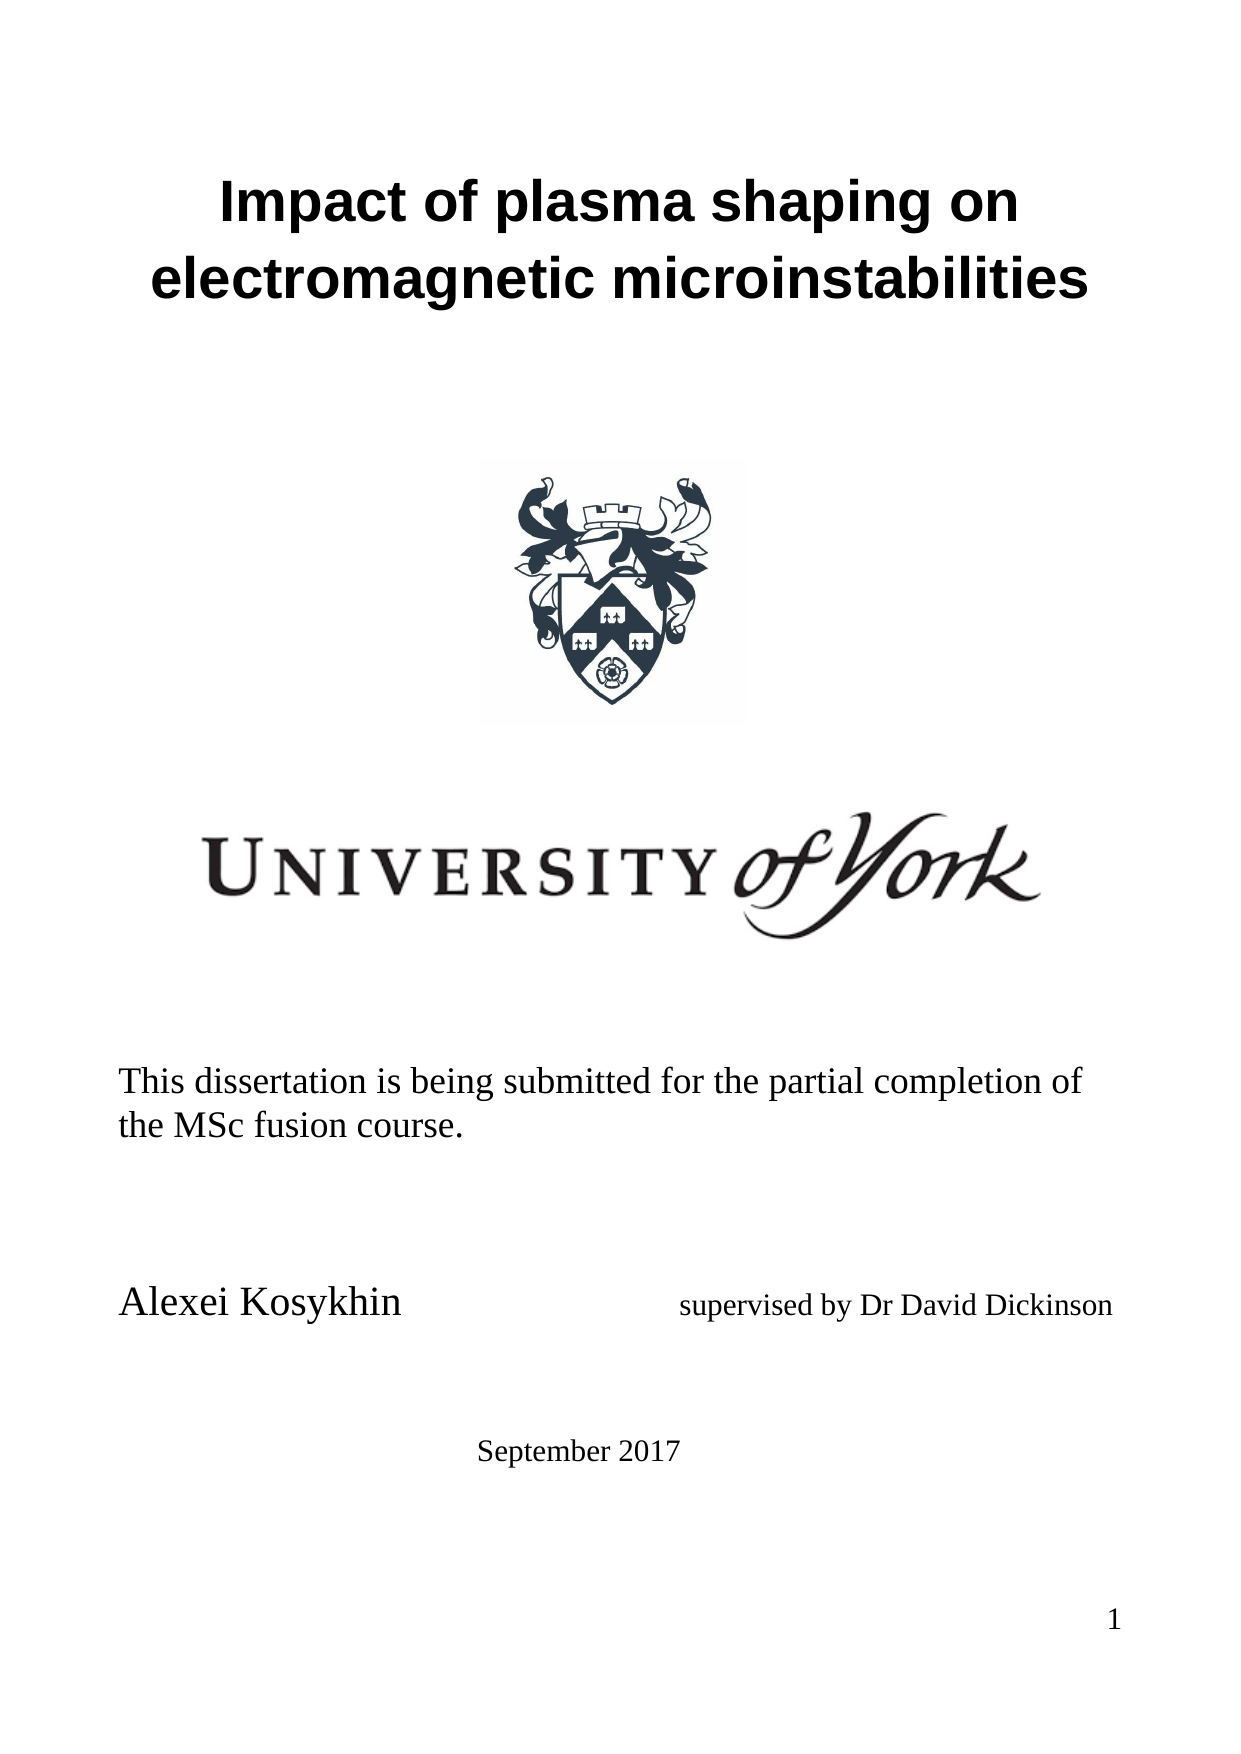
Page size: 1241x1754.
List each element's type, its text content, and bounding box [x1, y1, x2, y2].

picture [199, 811, 1042, 942]
text This dissertation is being submitted for the partial completion of the MSc fusion course. [118, 1059, 1122, 1145]
text Alexei Kosykhin supervised by Dr David Dickinson [118, 1277, 1122, 1325]
text September 2017 [118, 1433, 1122, 1468]
picture [479, 458, 747, 725]
text Impact of plasma shaping on electromagnetic microinstabilities [118, 167, 1122, 311]
